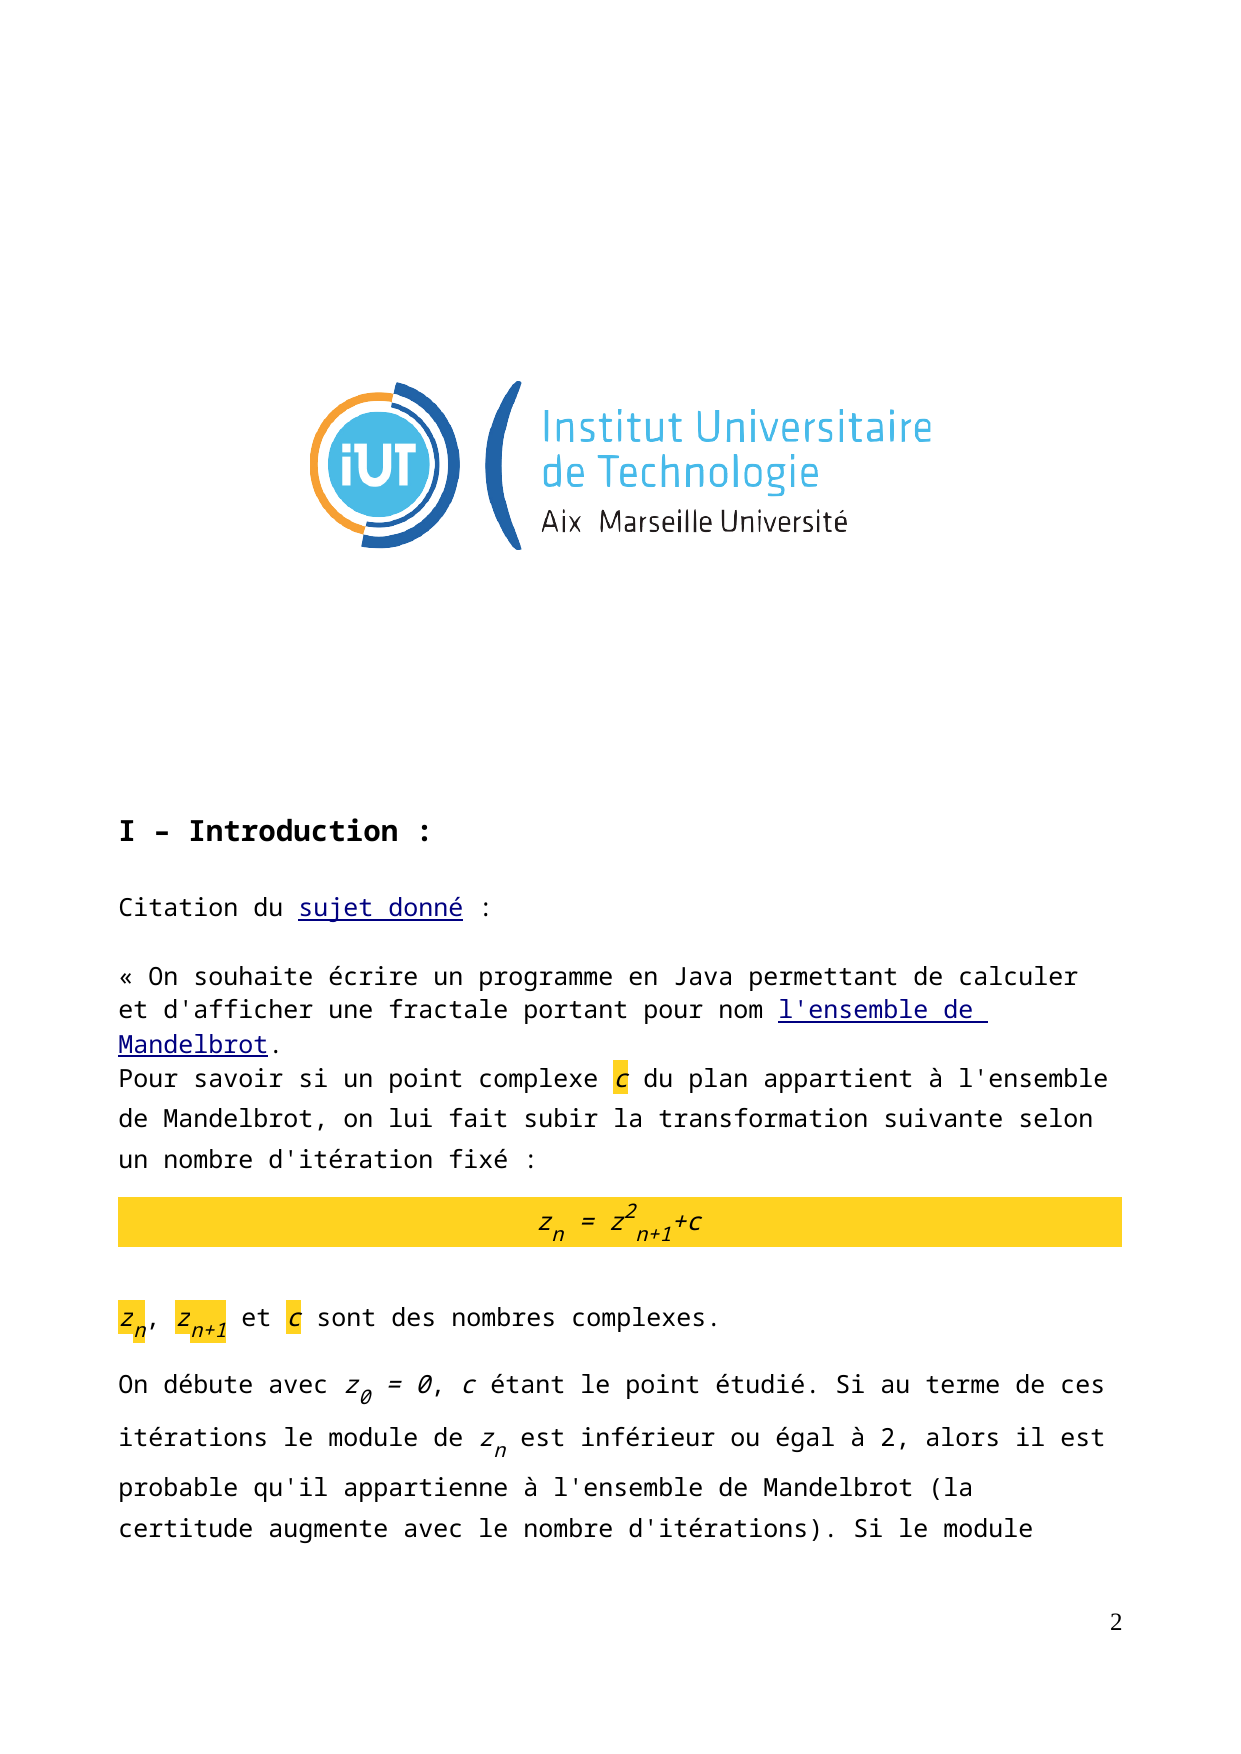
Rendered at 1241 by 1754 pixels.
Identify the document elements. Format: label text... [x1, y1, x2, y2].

text Pour savoir si un point complexe c du plan appartient à l'ensemble de Mandelbrot, on lui fait subir la transformation suivante selon un nombre d'itération fixé : [118, 1060, 1122, 1176]
text On débute avec z0 = 0, c étant le point étudié. Si au terme de ces itérations le module de zn est inférieur ou égal à 2, alors il est probable qu'il appartienne à l'ensemble de Mandelbrot (la certitude augmente avec le nombre d'itérations). Si le module [118, 1367, 1122, 1545]
picture [310, 381, 931, 550]
text zn, zn+1 et c sont des nombres complexes. [118, 1257, 1122, 1343]
text Citation du sujet donné : [118, 890, 1122, 924]
text zn = z2n+1+c [118, 1197, 1122, 1247]
text « On souhaite écrire un programme en Java permettant de calculer et d'afficher une fractale portant pour nom l'ensemble de Mandelbrot. [118, 958, 1122, 1060]
text I – Introduction : [118, 811, 1122, 850]
